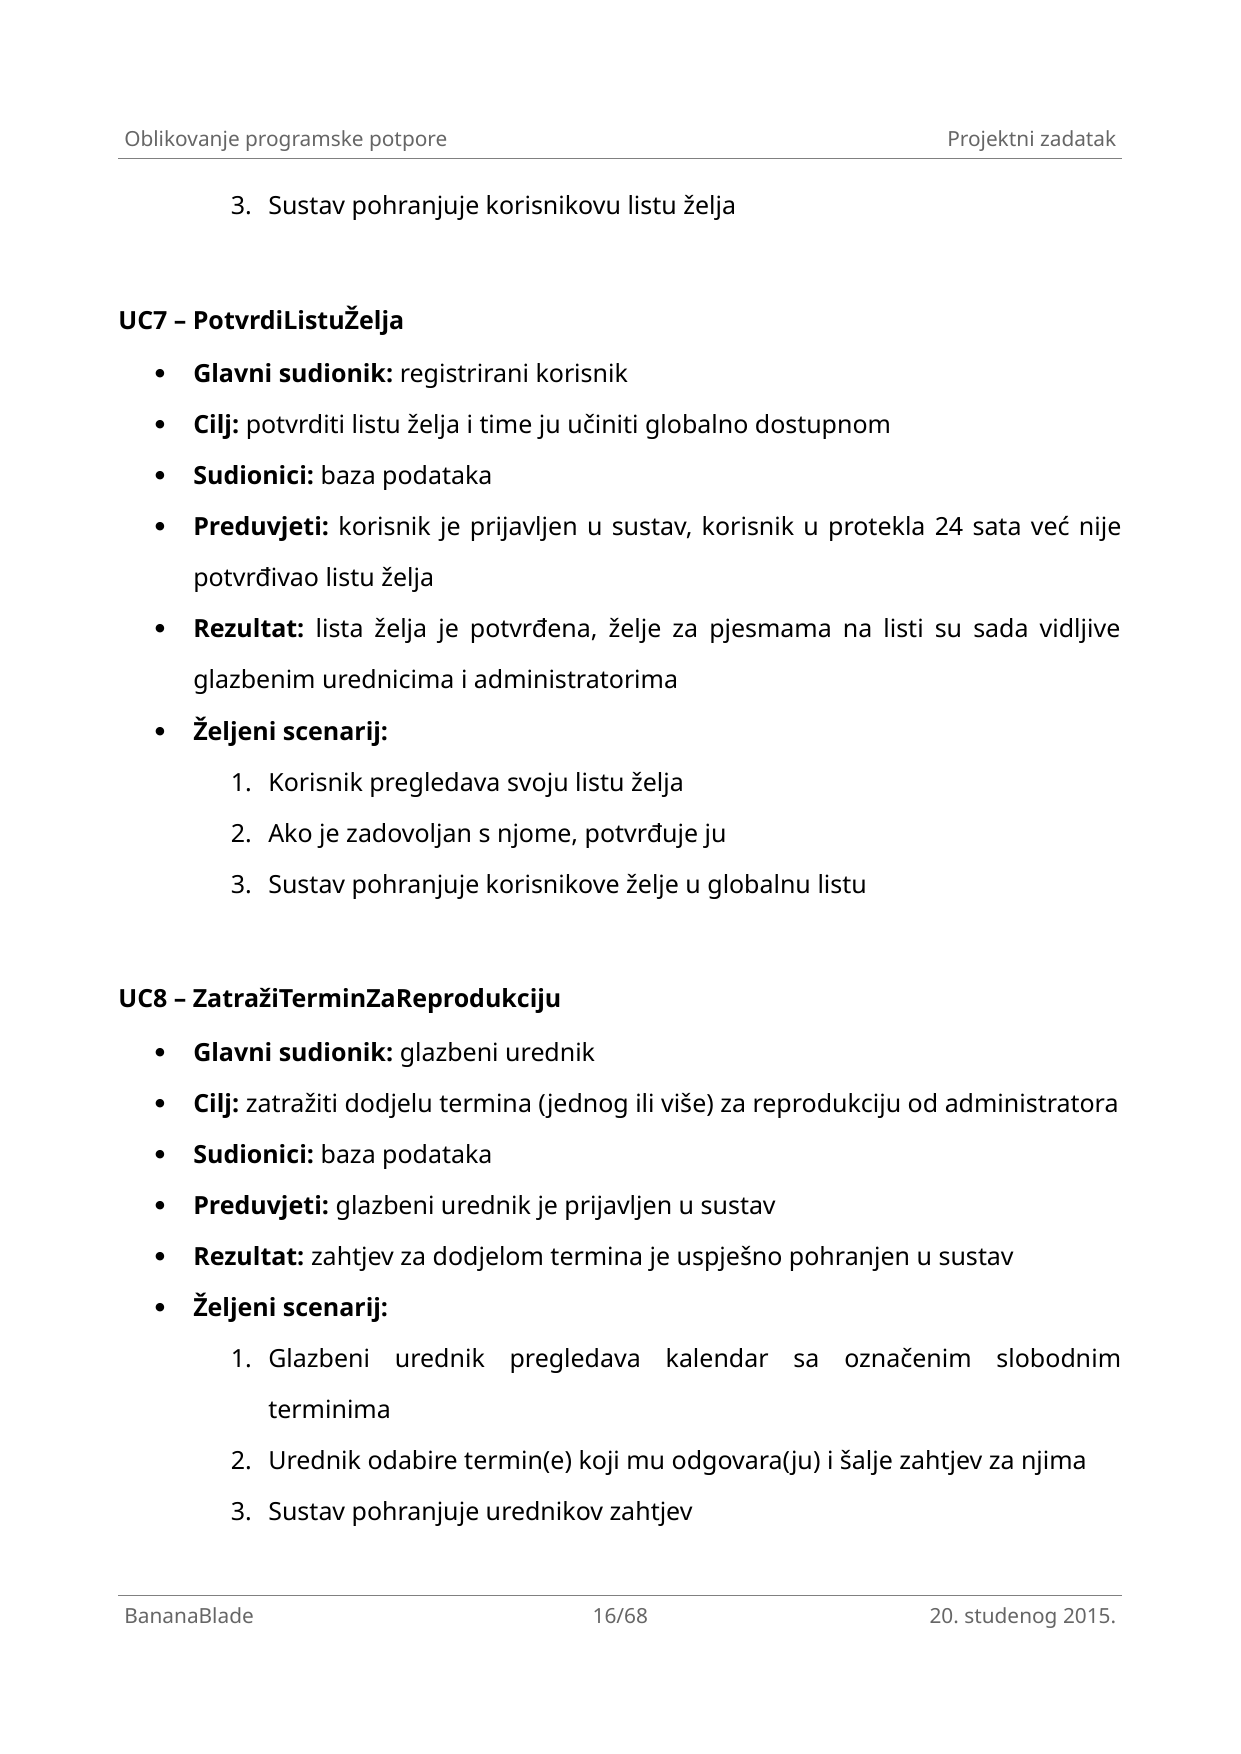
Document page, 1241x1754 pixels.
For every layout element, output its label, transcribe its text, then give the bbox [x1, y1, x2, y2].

list Ako je zadovoljan s njome, potvrđuje ju [231, 815, 1122, 849]
list Glavni sudionik: registrirani korisnik [156, 356, 1122, 390]
list Glavni sudionik: glazbeni urednik [156, 1034, 1122, 1068]
list Cilj: potvrditi listu želja i time ju učiniti globalno dostupnom [156, 407, 1122, 441]
list Rezultat: lista želja je potvrđena, želje za pjesmama na listi su sada vidljive glazbenim urednicima i administratorima [156, 611, 1122, 696]
list Glazbeni urednik pregledava kalendar sa označenim slobodnim terminima [231, 1341, 1122, 1426]
list Sustav pohranjuje urednikov zahtjev [231, 1494, 1122, 1528]
list Željeni scenarij: [156, 1289, 1122, 1323]
subtitle UC8 – ZatražiTerminZaReprodukciju [118, 981, 1122, 1015]
list Sudionici: baza podataka [156, 1136, 1122, 1170]
list Sudionici: baza podataka [156, 458, 1122, 492]
list Rezultat: zahtjev za dodjelom termina je uspješno pohranjen u sustav [156, 1238, 1122, 1272]
subtitle UC7 – PotvrdiListuŽelja [118, 303, 1122, 337]
list Urednik odabire termin(e) koji mu odgovara(ju) i šalje zahtjev za njima [231, 1443, 1122, 1477]
list Sustav pohranjuje korisnikove želje u globalnu listu [231, 866, 1122, 900]
list Željeni scenarij: [156, 713, 1122, 747]
list Korisnik pregledava svoju listu želja [231, 764, 1122, 798]
list Preduvjeti: glazbeni urednik je prijavljen u sustav [156, 1187, 1122, 1221]
list Sustav pohranjuje korisnikovu listu želja [231, 188, 1122, 222]
list Preduvjeti: korisnik je prijavljen u sustav, korisnik u protekla 24 sata već nije potvrđivao listu želja [156, 509, 1122, 594]
list Cilj: zatražiti dodjelu termina (jednog ili više) za reprodukciju od administratora [156, 1085, 1122, 1119]
